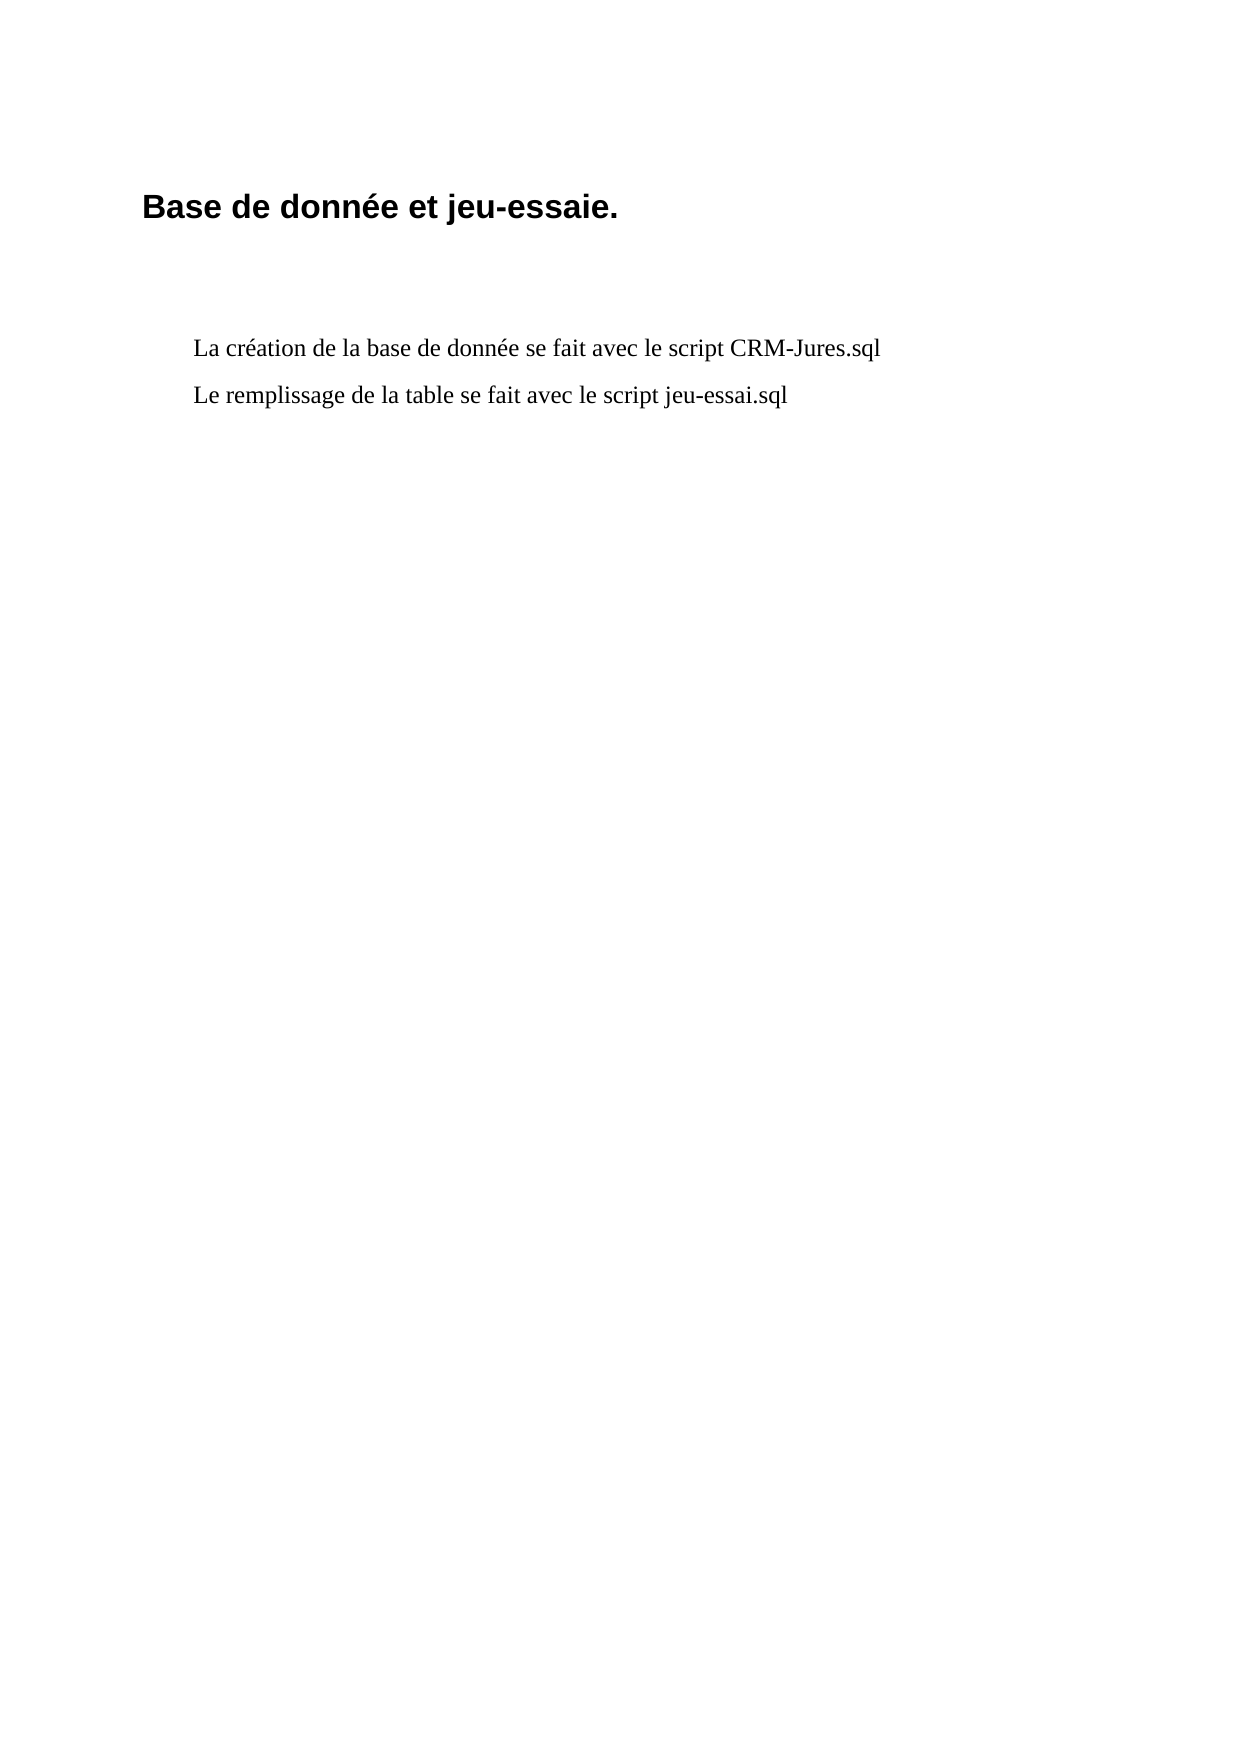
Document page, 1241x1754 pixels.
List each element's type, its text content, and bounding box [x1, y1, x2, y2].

text Le remplissage de la table se fait avec le script jeu-essai.sql [118, 381, 1122, 409]
text La création de la base de donnée se fait avec le script CRM-Jures.sql [118, 333, 1122, 362]
subtitle Base de donnée et jeu-essaie. [142, 187, 1122, 225]
